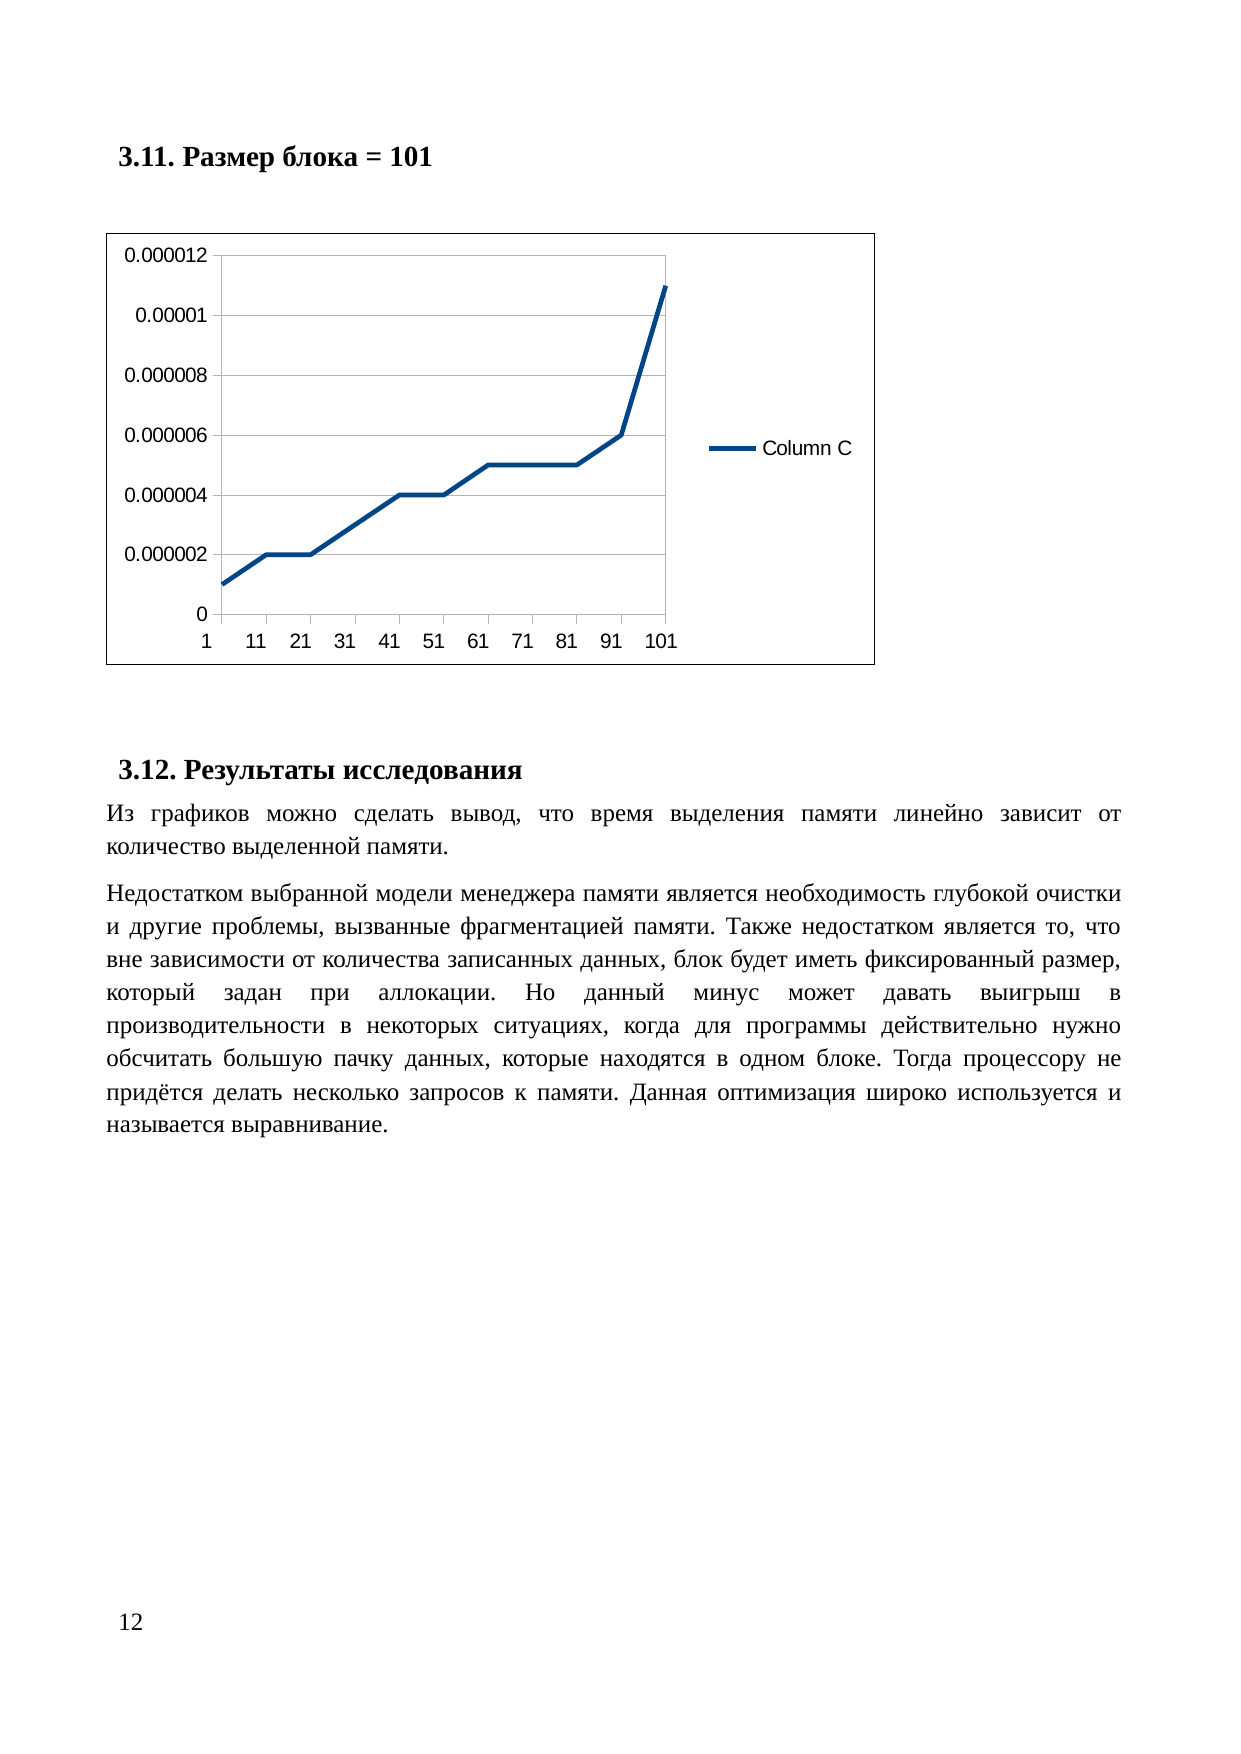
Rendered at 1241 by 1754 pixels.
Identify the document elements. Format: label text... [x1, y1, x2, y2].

text Из графиков можно сделать вывод, что время выделения памяти линейно зависит от количество выделенной памяти. [106, 798, 1122, 859]
text Недостатком выбранной модели менеджера памяти является необходимость глубокой очистки и другие проблемы, вызванные фрагментацией памяти. Также недостатком является то, что вне зависимости от количества записанных данных, блок будет иметь фиксированный размер, который задан при аллокации. Но данный минус может давать выигрыш в производительности в некоторых ситуациях, когда для программы действительно нужно обсчитать большую пачку данных, которые находятся в одном блоке. Тогда процессору не придётся делать несколько запросов к памяти. Данная оптимизация широко используется и называется выравнивание. [106, 878, 1122, 1138]
subtitle Результаты исследования [118, 752, 1122, 785]
subtitle Размер блока = 101 [118, 139, 1122, 172]
